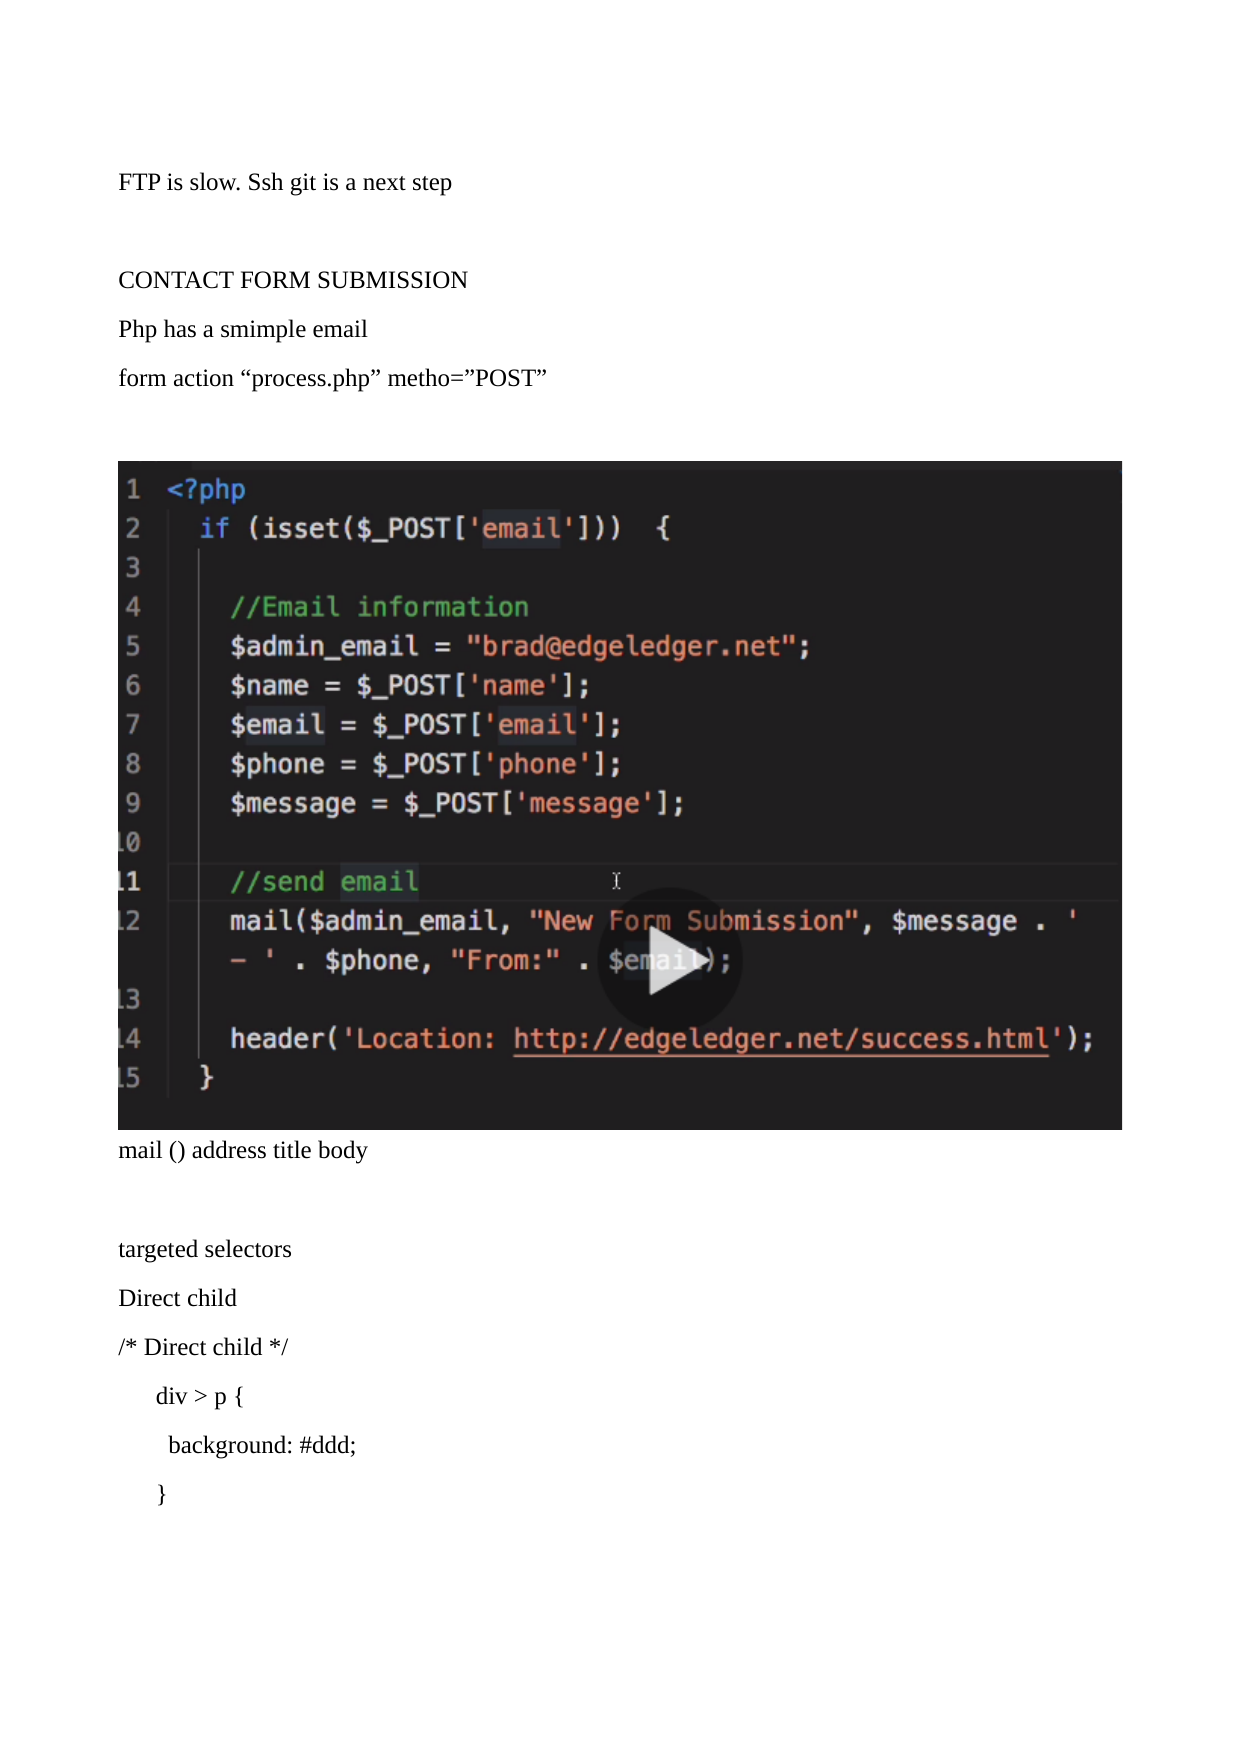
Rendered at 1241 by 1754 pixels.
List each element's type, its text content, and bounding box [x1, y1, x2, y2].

text FTP is slow. Ssh git is a next step [118, 167, 1122, 196]
text form action “process.php” metho=”POST” [118, 363, 1122, 392]
text mail () address title body [118, 1130, 1122, 1164]
text div > p { [118, 1381, 1122, 1409]
picture [118, 461, 1123, 1130]
text targeted selectors [118, 1234, 1122, 1262]
text CONTACT FORM SUBMISSION [118, 265, 1122, 294]
text background: #ddd; [118, 1430, 1122, 1459]
text } [118, 1479, 1122, 1508]
text /* Direct child */ [118, 1332, 1122, 1361]
text Direct child [118, 1283, 1122, 1311]
text Php has a smimple email [118, 314, 1122, 343]
